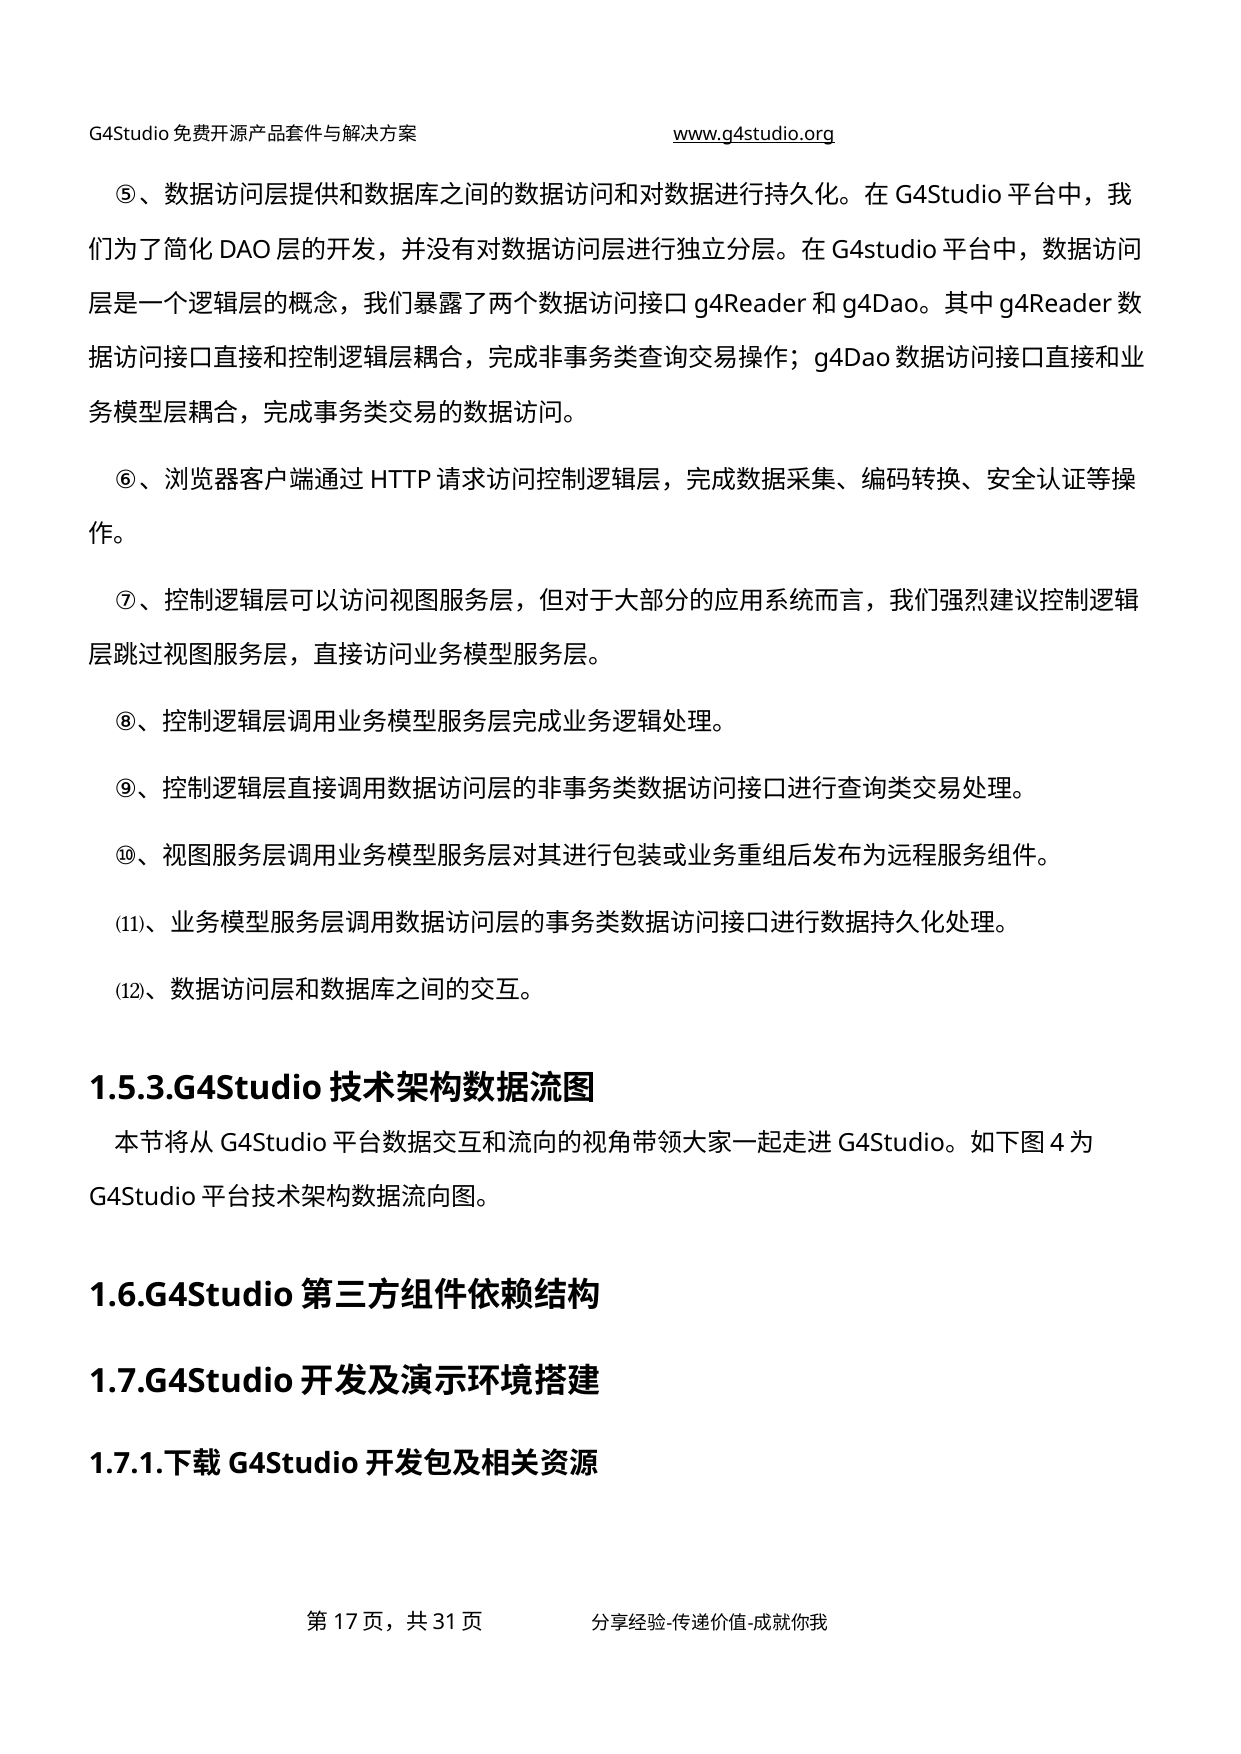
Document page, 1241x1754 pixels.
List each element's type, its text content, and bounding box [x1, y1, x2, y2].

subtitle 1.6.G4Studio第三方组件依赖结构 [88, 1268, 1152, 1317]
text ⑨、控制逻辑层直接调用数据访问层的非事务类数据访问接口进行查询类交易处理。 [88, 768, 1152, 805]
text ⑧、控制逻辑层调用业务模型服务层完成业务逻辑处理。 [88, 702, 1152, 738]
text 本节将从G4Studio平台数据交互和流向的视角带领大家一起走进G4Studio。如下图4为G4Studio平台技术架构数据流向图。 [88, 1122, 1152, 1213]
subtitle 1.7.1.下载G4Studio开发包及相关资源 [88, 1440, 1152, 1482]
text ⑦、控制逻辑层可以访问视图服务层，但对于大部分的应用系统而言，我们强烈建议控制逻辑层跳过视图服务层，直接访问业务模型服务层。 [88, 580, 1152, 671]
text ⑾、业务模型服务层调用数据访问层的事务类数据访问接口进行数据持久化处理。 [88, 902, 1152, 938]
text ⑥、浏览器客户端通过HTTP请求访问控制逻辑层，完成数据采集、编码转换、安全认证等操作。 [88, 459, 1152, 550]
subtitle 1.7.G4Studio开发及演示环境搭建 [88, 1354, 1152, 1403]
text ⑤、数据访问层提供和数据库之间的数据访问和对数据进行持久化。在G4Studio平台中，我们为了简化DAO层的开发，并没有对数据访问层进行独立分层。在G4studio平台中，数据访问层是一个逻辑层的概念，我们暴露了两个数据访问接口g4Reader和g4Dao。其中g4Reader数据访问接口直接和控制逻辑层耦合，完成非事务类查询交易操作；g4Dao数据访问接口直接和业务模型层耦合，完成事务类交易的数据访问。 [88, 175, 1152, 428]
subtitle 1.5.3.G4Studio技术架构数据流图 [88, 1061, 1152, 1109]
text ⑿、数据访问层和数据库之间的交互。 [88, 969, 1152, 1005]
text ⑩、视图服务层调用业务模型服务层对其进行包装或业务重组后发布为远程服务组件。 [88, 835, 1152, 872]
